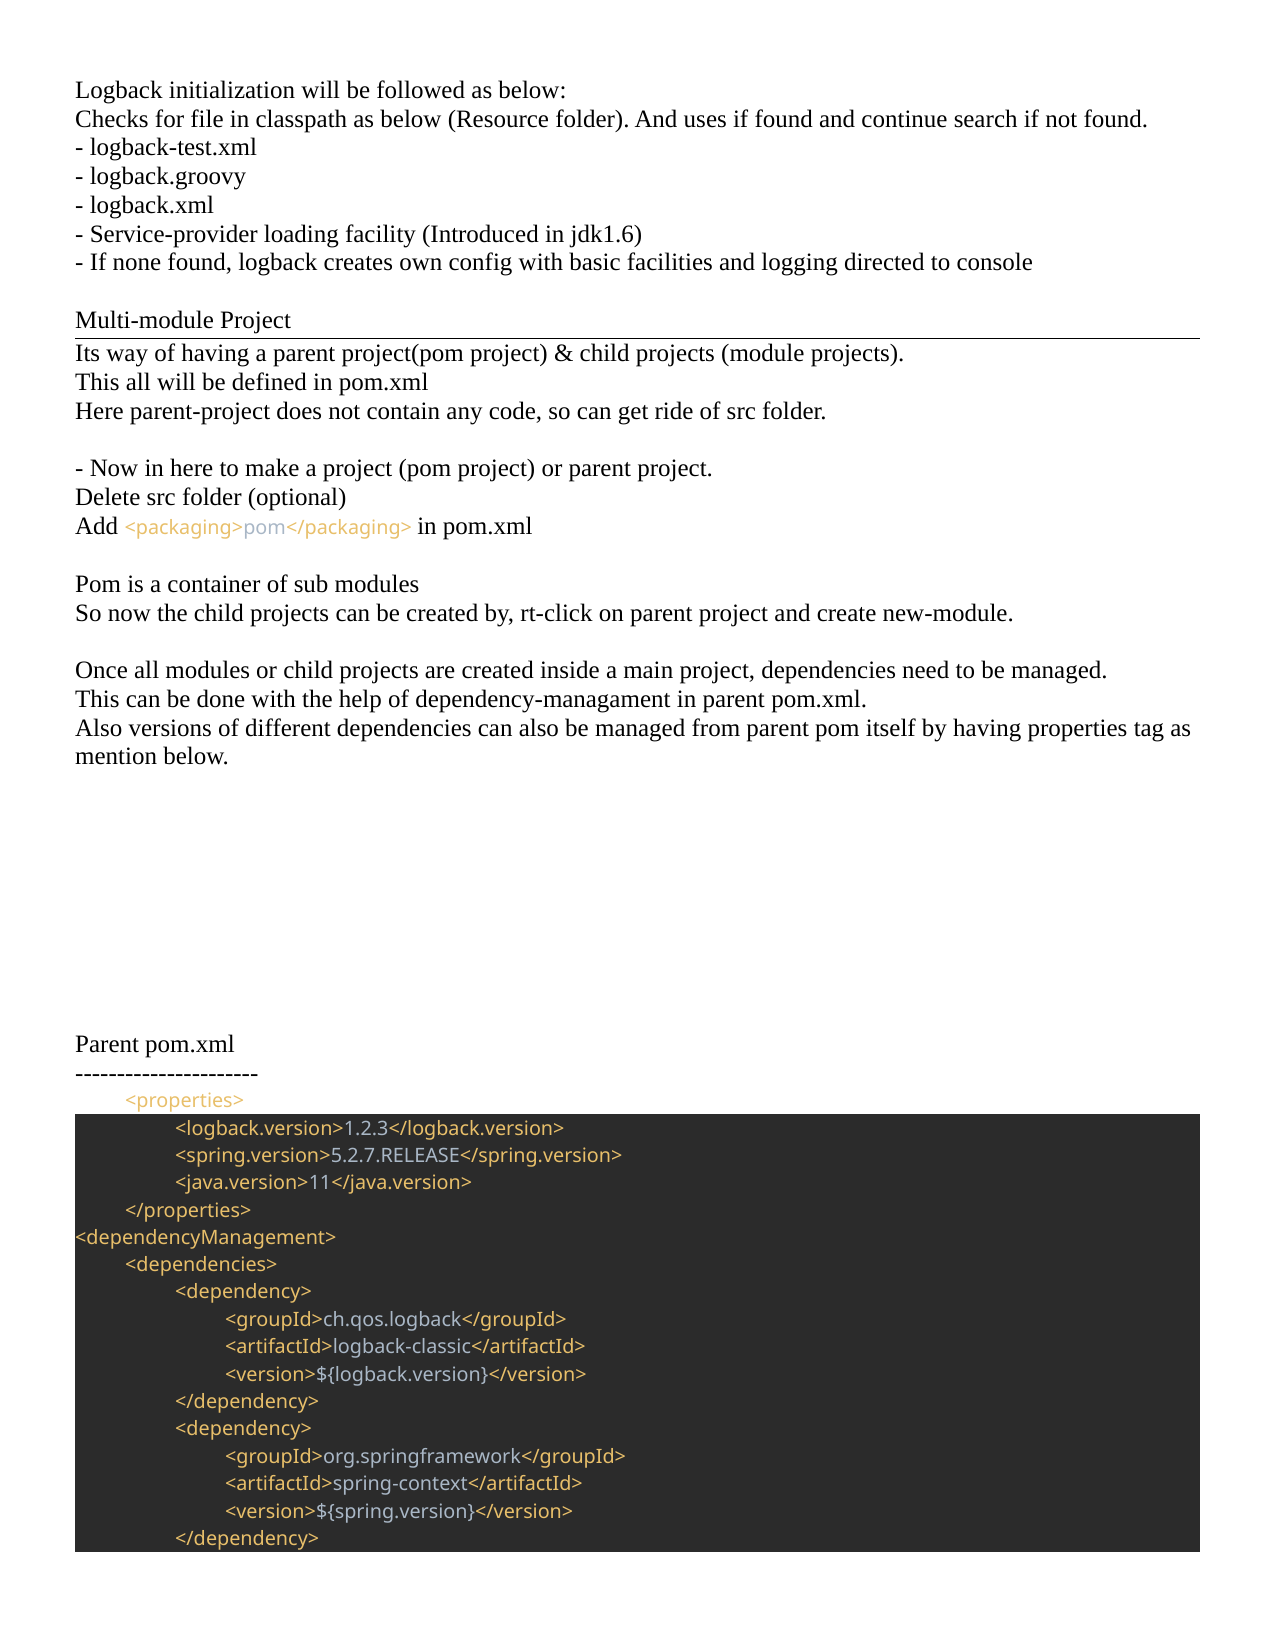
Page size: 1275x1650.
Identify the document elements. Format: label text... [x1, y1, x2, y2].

text ---------------------- [75, 1058, 1200, 1086]
text Also versions of different dependencies can also be managed from parent pom itself by having properties tag as mention below. [75, 713, 1200, 770]
text Checks for file in classpath as below (Resource folder). And uses if found and continue search if not found. [75, 104, 1200, 132]
text <dependencyManagement> [75, 1223, 1200, 1250]
text - logback.xml [75, 190, 1200, 219]
text <version>${logback.version}</version> [75, 1360, 1200, 1387]
text <dependency> [75, 1278, 1200, 1305]
text Its way of having a parent project(pom project) & child projects (module projects). [75, 339, 1200, 367]
text </dependency> [75, 1387, 1200, 1415]
text <java.version>11</java.version> [75, 1168, 1200, 1196]
text <spring.version>5.2.7.RELEASE</spring.version> [75, 1141, 1200, 1168]
text - Service-provider loading facility (Introduced in jdk1.6) [75, 219, 1200, 247]
text <groupId>org.springframework</groupId> [75, 1442, 1200, 1469]
text So now the child projects can be created by, rt-click on parent project and create new-module. [75, 598, 1200, 626]
text Multi-module Project [75, 305, 1200, 338]
text <properties> [75, 1086, 1200, 1114]
text - If none found, logback creates own config with basic facilities and logging directed to console [75, 247, 1200, 276]
text Parent pom.xml [75, 1029, 1200, 1058]
text - Now in here to make a project (pom project) or parent project. [75, 453, 1200, 482]
text <logback.version>1.2.3</logback.version> [75, 1114, 1200, 1141]
text Once all modules or child projects are created inside a main project, dependencies need to be managed. [75, 655, 1200, 684]
text - logback.groovy [75, 161, 1200, 190]
text Add <packaging>pom</packaging> in pom.xml [75, 511, 1200, 540]
text This can be done with the help of dependency-managament in parent pom.xml. [75, 684, 1200, 713]
text This all will be defined in pom.xml [75, 367, 1200, 396]
text <dependency> [75, 1415, 1200, 1442]
text - logback-test.xml [75, 132, 1200, 161]
text <dependencies> [75, 1250, 1200, 1278]
text Delete src folder (optional) [75, 482, 1200, 511]
text </properties> [75, 1196, 1200, 1223]
text </dependency> [75, 1524, 1200, 1552]
text <groupId>ch.qos.logback</groupId> [75, 1305, 1200, 1332]
text <artifactId>logback-classic</artifactId> [75, 1332, 1200, 1360]
text Pom is a container of sub modules [75, 569, 1200, 598]
text <version>${spring.version}</version> [75, 1497, 1200, 1524]
text <artifactId>spring-context</artifactId> [75, 1469, 1200, 1497]
text Here parent-project does not contain any code, so can get ride of src folder. [75, 396, 1200, 425]
text Logback initialization will be followed as below: [75, 75, 1200, 104]
